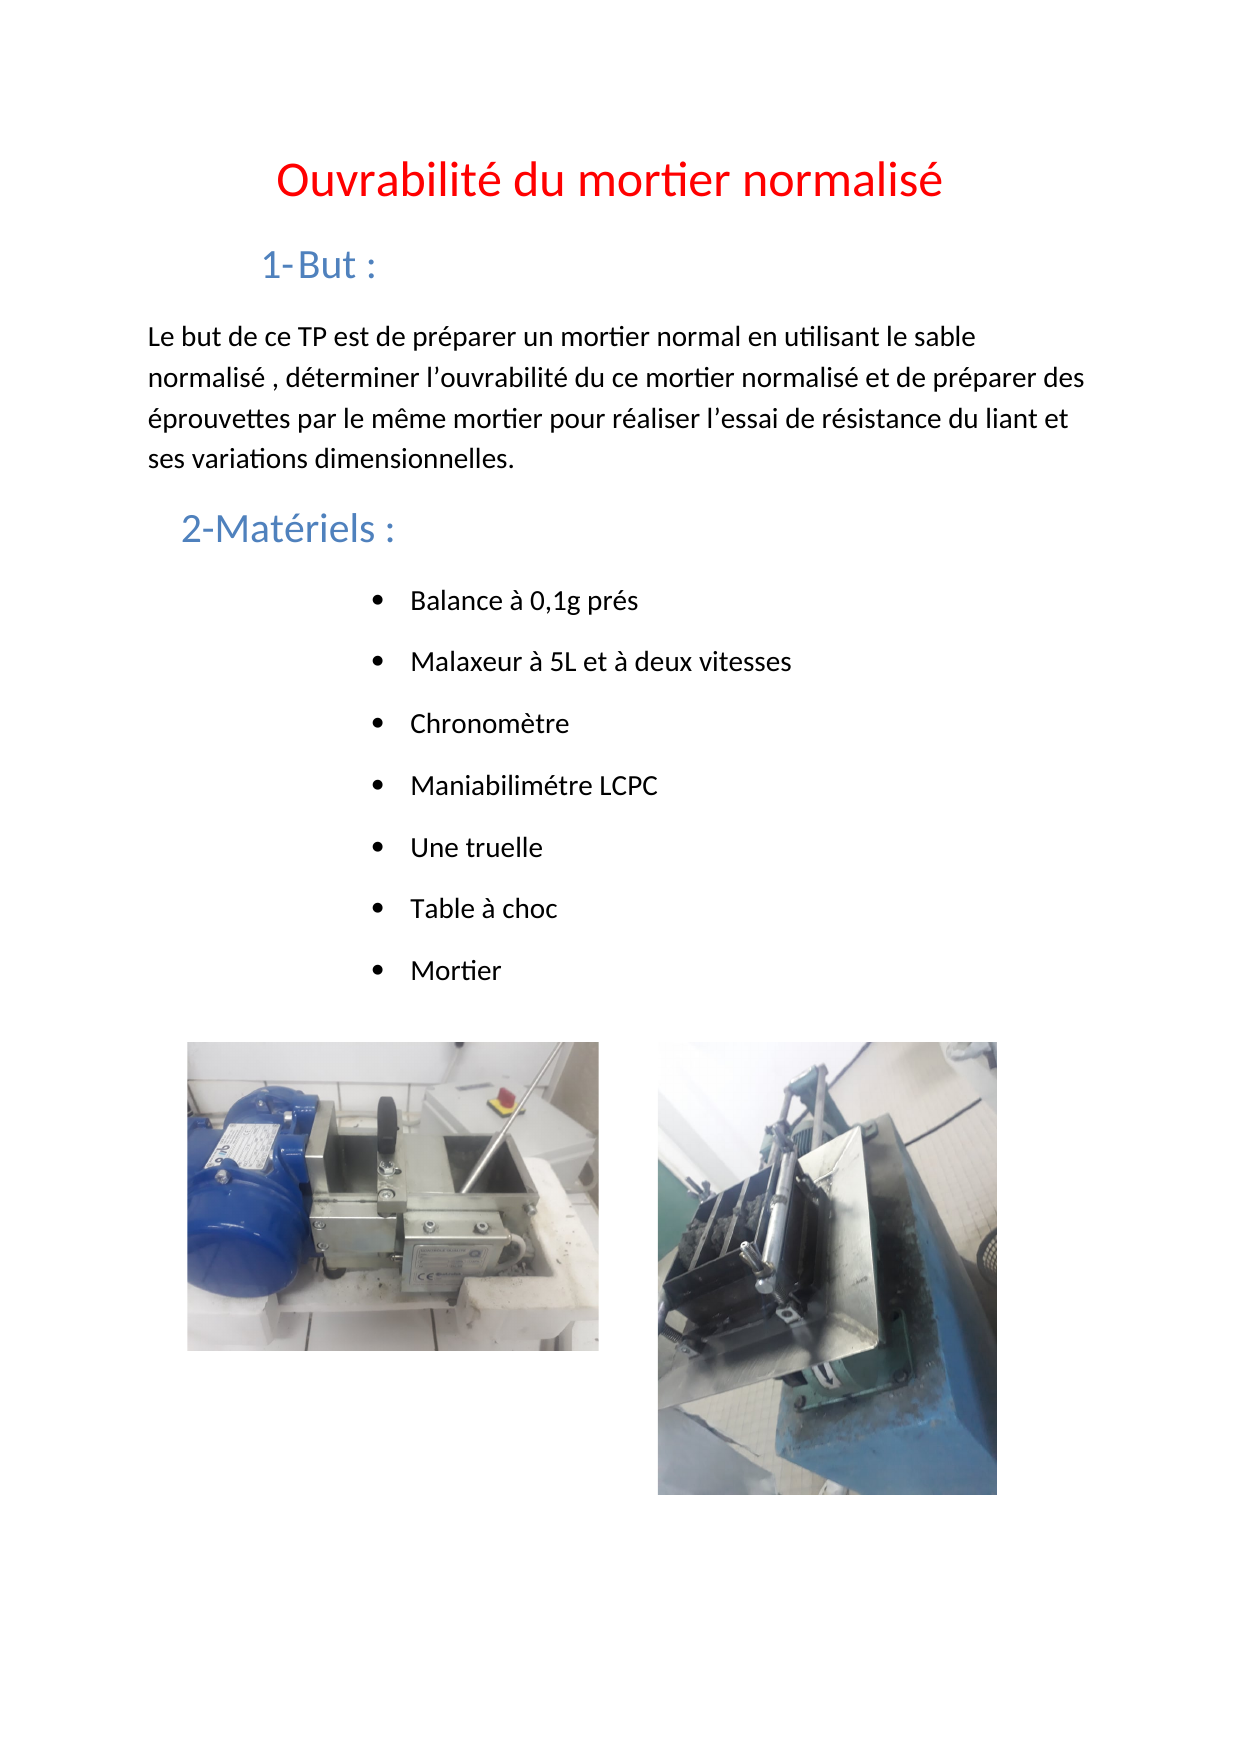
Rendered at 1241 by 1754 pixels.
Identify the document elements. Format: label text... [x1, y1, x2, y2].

list Malaxeur à 5L et à deux vitesses [373, 643, 1093, 679]
list Chronomètre [373, 705, 1093, 741]
list Table à choc [373, 891, 1093, 926]
text Le but de ce TP est de préparer un mortier normal en utilisant le sable normalisé , déterminer l’ouvrabilité du ce mortier normalisé et de préparer des éprouvettes par le même mortier pour réaliser l’essai de résistance du liant et ses variations dimensionnelles. [148, 318, 1093, 476]
list Balance à 0,1g prés [373, 582, 1093, 617]
list But : [260, 238, 1093, 289]
list Une truelle [373, 829, 1093, 864]
list Maniabilimétre LCPC [373, 767, 1093, 803]
list Mortier [373, 952, 1093, 988]
text Ouvrabilité du mortier normalisé [148, 148, 1093, 209]
text 2-Matériels : [148, 502, 1093, 553]
